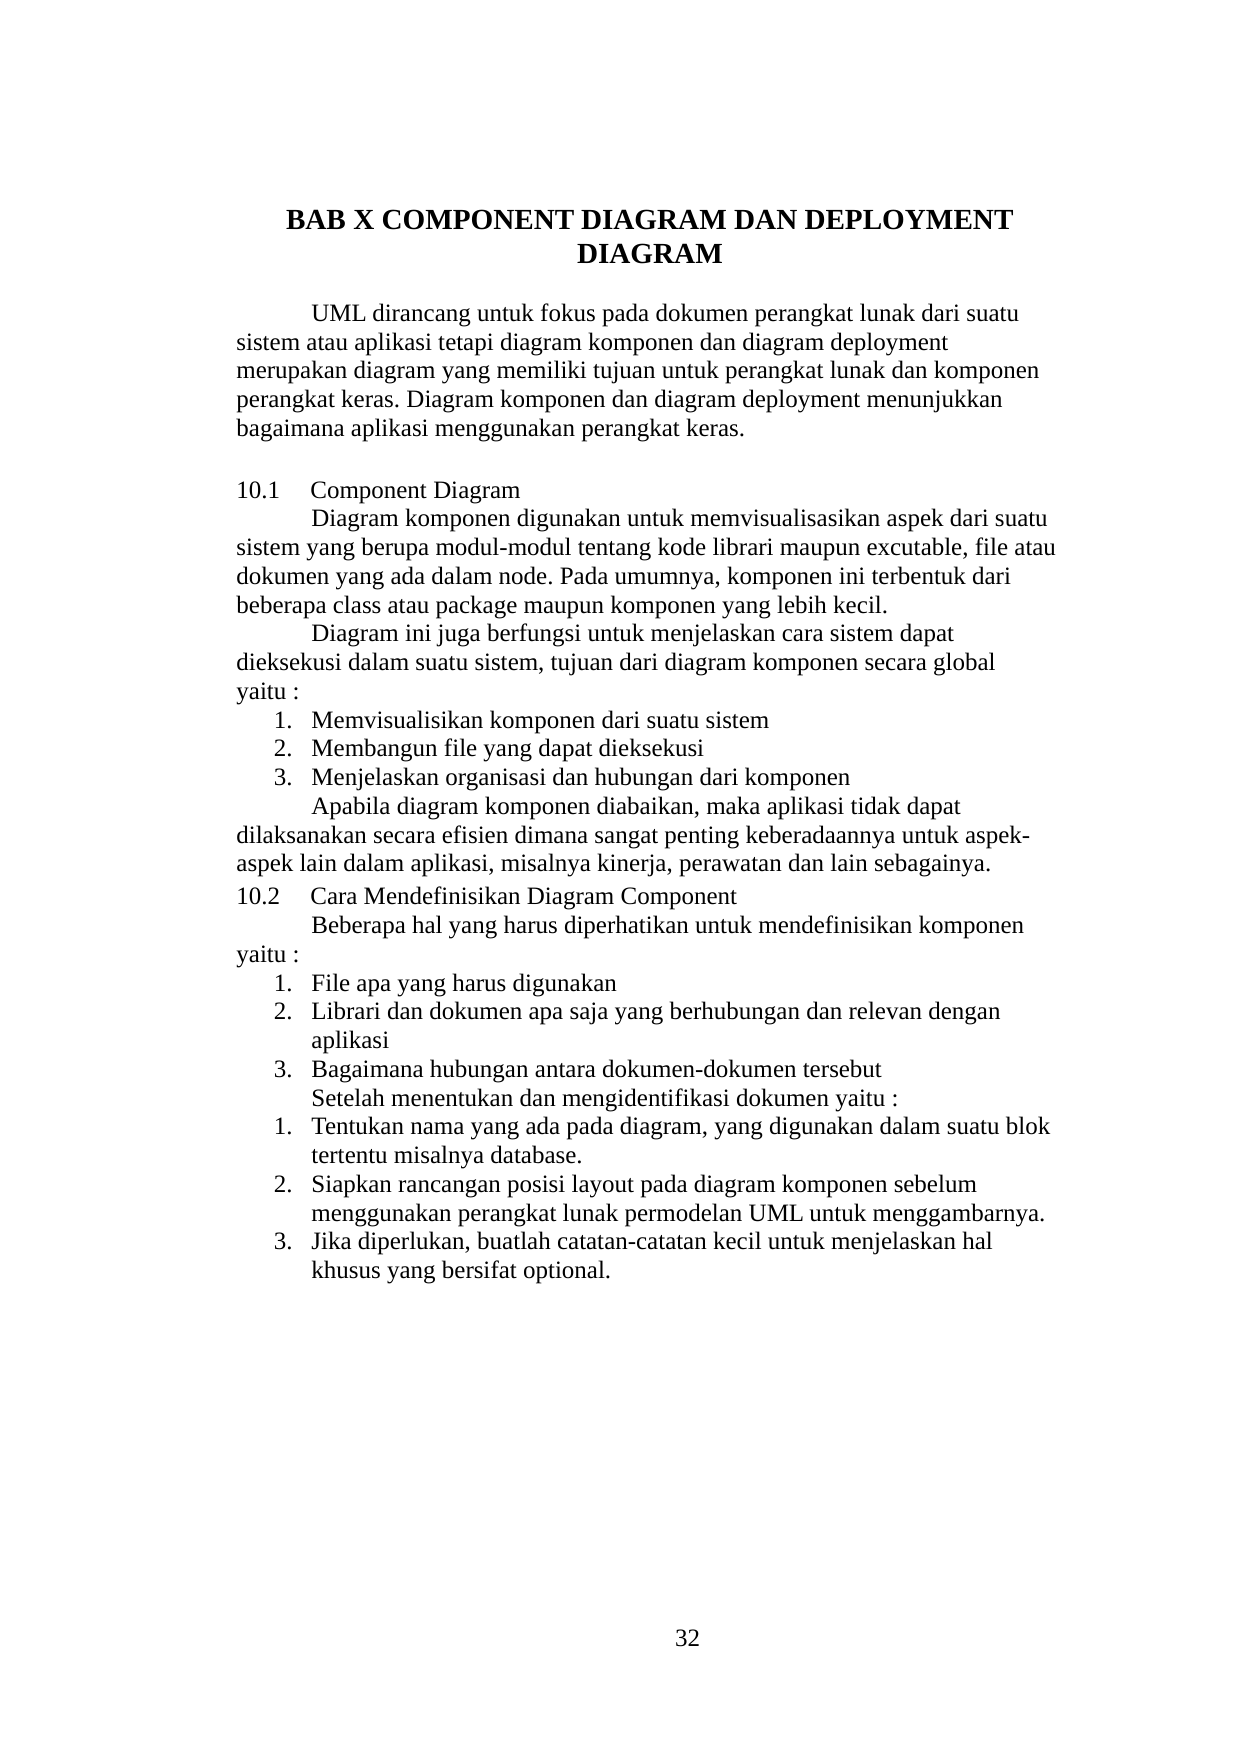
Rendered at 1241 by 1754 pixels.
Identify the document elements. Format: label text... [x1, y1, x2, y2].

list Jika diperlukan, buatlah catatan-catatan kecil untuk menjelaskan hal khusus yang bersifat optional. [274, 1226, 1063, 1284]
list File apa yang harus digunakan [274, 968, 1063, 996]
subtitle 10.2 Cara Mendefinisikan Diagram Component [236, 881, 1063, 910]
list Membangun file yang dapat dieksekusi [274, 733, 1063, 762]
text UML dirancang untuk fokus pada dokumen perangkat lunak dari suatu sistem atau aplikasi tetapi diagram komponen dan diagram deployment merupakan diagram yang memiliki tujuan untuk perangkat lunak dan komponen perangkat keras. Diagram komponen dan diagram deployment menunjukkan bagaimana aplikasi menggunakan perangkat keras. [236, 298, 1063, 442]
text Diagram komponen digunakan untuk memvisualisasikan aspek dari suatu sistem yang berupa modul-modul tentang kode librari maupun excutable, file atau dokumen yang ada dalam node. Pada umumnya, komponen ini terbentuk dari beberapa class atau package maupun komponen yang lebih kecil. [236, 503, 1063, 618]
list Librari dan dokumen apa saja yang berhubungan dan relevan dengan aplikasi [274, 996, 1063, 1054]
text Apabila diagram komponen diabaikan, maka aplikasi tidak dapat dilaksanakan secara efisien dimana sangat penting keberadaannya untuk aspek-aspek lain dalam aplikasi, misalnya kinerja, perawatan dan lain sebagainya. [236, 791, 1063, 877]
list Siapkan rancangan posisi layout pada diagram komponen sebelum menggunakan perangkat lunak permodelan UML untuk menggambarnya. [274, 1169, 1063, 1226]
list Bagaimana hubungan antara dokumen-dokumen tersebut [274, 1054, 1063, 1083]
subtitle 10.1 Component Diagram [236, 475, 1063, 503]
subtitle BAB X COMPONENT DIAGRAM DAN DEPLOYMENT DIAGRAM [236, 202, 1063, 269]
text Diagram ini juga berfungsi untuk menjelaskan cara sistem dapat dieksekusi dalam suatu sistem, tujuan dari diagram komponen secara global yaitu : [236, 618, 1063, 705]
text Setelah menentukan dan mengidentifikasi dokumen yaitu : [236, 1083, 1063, 1111]
list Memvisualisikan komponen dari suatu sistem [274, 705, 1063, 733]
list Tentukan nama yang ada pada diagram, yang digunakan dalam suatu blok tertentu misalnya database. [274, 1111, 1063, 1169]
list Menjelaskan organisasi dan hubungan dari komponen [274, 762, 1063, 791]
text Beberapa hal yang harus diperhatikan untuk mendefinisikan komponen yaitu : [236, 910, 1063, 968]
